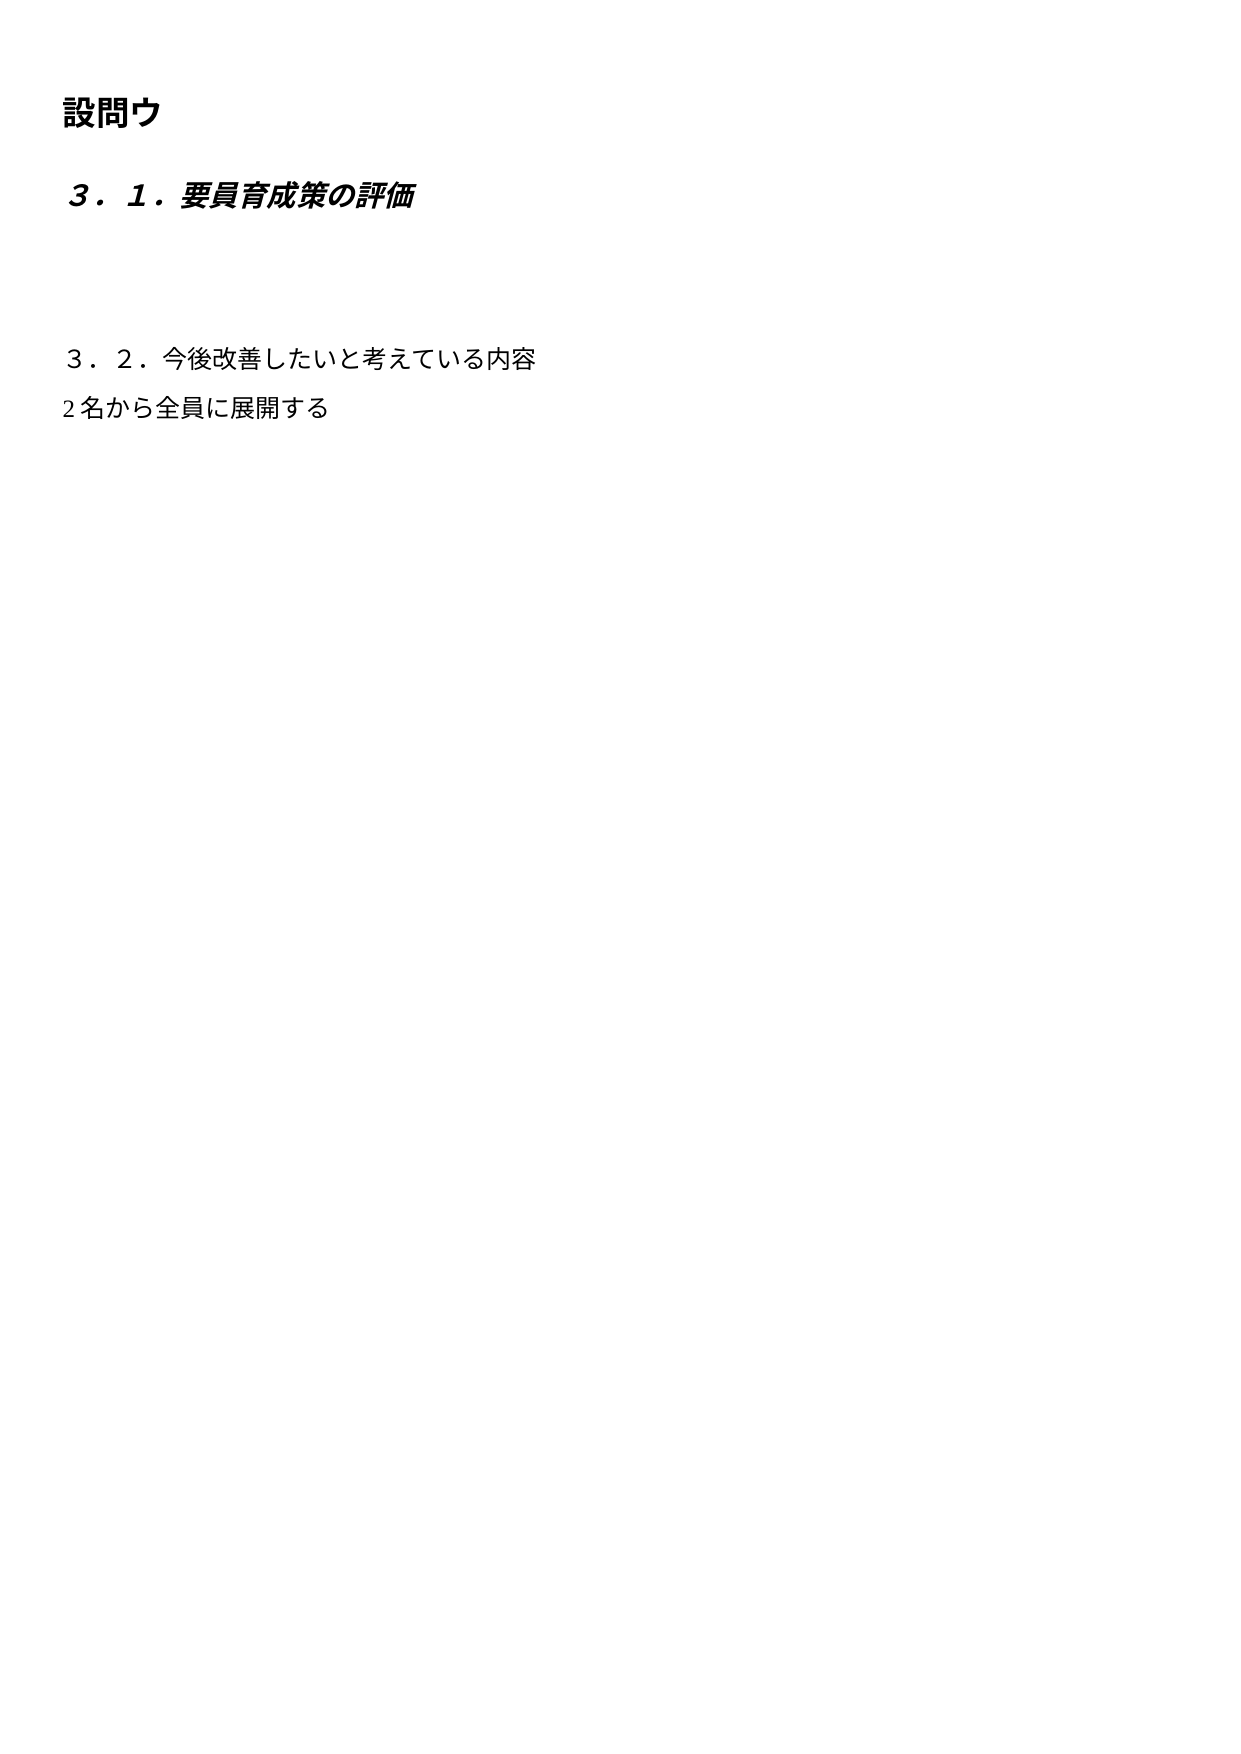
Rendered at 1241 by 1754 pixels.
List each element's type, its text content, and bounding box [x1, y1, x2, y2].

subtitle 設問ウ [62, 89, 1122, 135]
text ３．２．今後改善したいと考えている内容 [62, 339, 1122, 376]
text 2名から全員に展開する [62, 388, 1122, 424]
subtitle ３．１．要員育成策の評価 [62, 172, 1122, 214]
